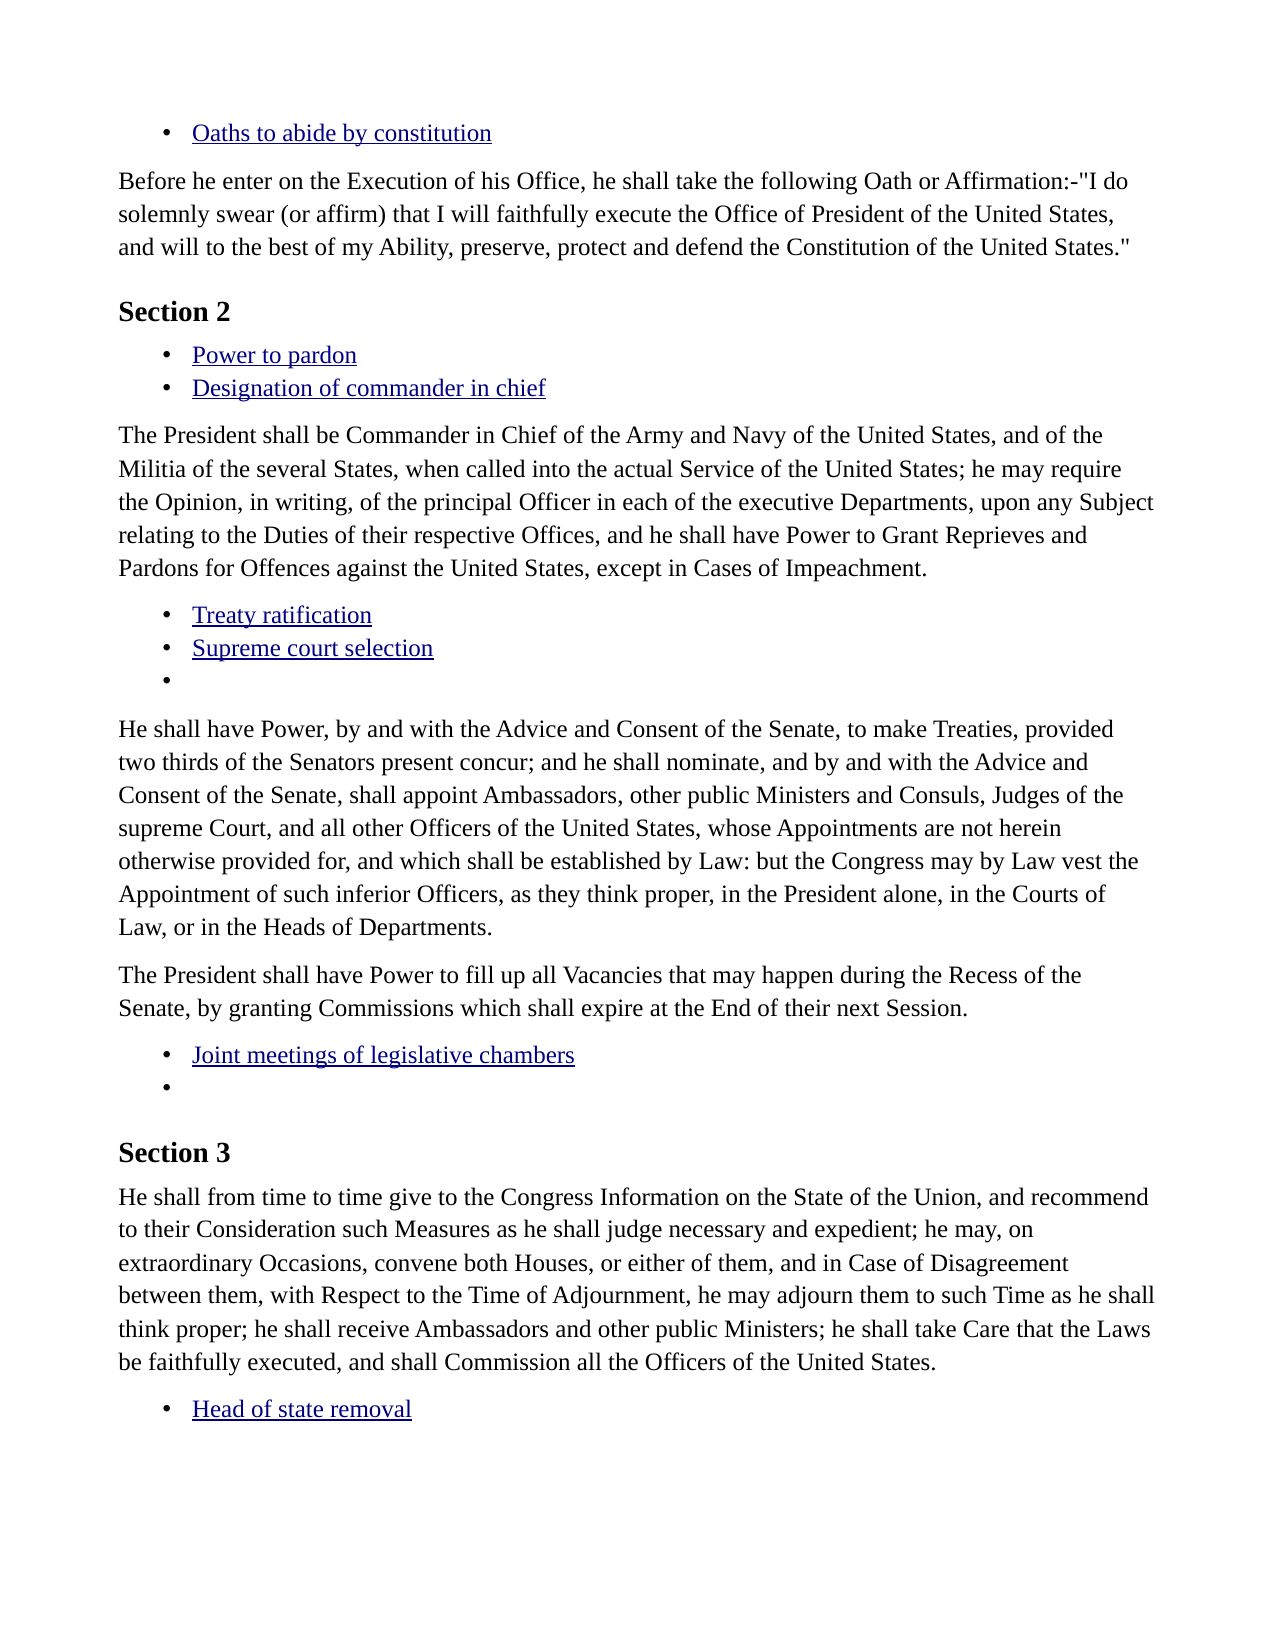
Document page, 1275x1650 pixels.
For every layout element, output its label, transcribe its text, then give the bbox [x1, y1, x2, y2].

list Oaths to abide by constitution [162, 118, 1157, 147]
list Treaty ratification [162, 600, 1157, 629]
subtitle Section 3 [118, 1136, 1157, 1169]
text He shall have Power, by and with the Advice and Consent of the Senate, to make Treaties, provided two thirds of the Senators present concur; and he shall nominate, and by and with the Advice and Consent of the Senate, shall appoint Ambassadors, other public Ministers and Consuls, Judges of the supreme Court, and all other Officers of the United States, whose Appointments are not herein otherwise provided for, and which shall be established by Law: but the Congress may by Law vest the Appointment of such inferior Officers, as they think proper, in the President alone, in the Courts of Law, or in the Heads of Departments. [118, 714, 1157, 941]
list Designation of commander in chief [162, 373, 1157, 402]
list Head of state removal [162, 1394, 1157, 1423]
text He shall from time to time give to the Congress Information on the State of the Union, and recommend to their Consideration such Measures as he shall judge necessary and expedient; he may, on extraordinary Occasions, convene both Houses, or either of them, and in Case of Disagreement between them, with Respect to the Time of Adjournment, he may adjourn them to such Time as he shall think proper; he shall receive Ambassadors and other public Ministers; he shall take Care that the Laws be faithfully executed, and shall Commission all the Officers of the United States. [118, 1182, 1157, 1375]
text Before he enter on the Execution of his Office, he shall take the following Oath or Affirmation:-"I do solemnly swear (or affirm) that I will faithfully execute the Office of President of the United States, and will to the best of my Ability, preserve, protect and defend the Constitution of the United States." [118, 166, 1157, 261]
list Joint meetings of legislative chambers [162, 1040, 1157, 1069]
list Power to pardon [162, 340, 1157, 369]
subtitle Section 2 [118, 294, 1157, 327]
text The President shall have Power to fill up all Vacancies that may happen during the Recess of the Senate, by granting Commissions which shall expire at the End of their next Session. [118, 960, 1157, 1021]
text The President shall be Commander in Chief of the Army and Navy of the United States, and of the Militia of the several States, when called into the actual Service of the United States; he may require the Opinion, in writing, of the principal Officer in each of the executive Departments, upon any Subject relating to the Duties of their respective Offices, and he shall have Power to Grant Reprieves and Pardons for Offences against the United States, except in Cases of Impeachment. [118, 421, 1157, 581]
list Supreme court selection [162, 633, 1157, 662]
